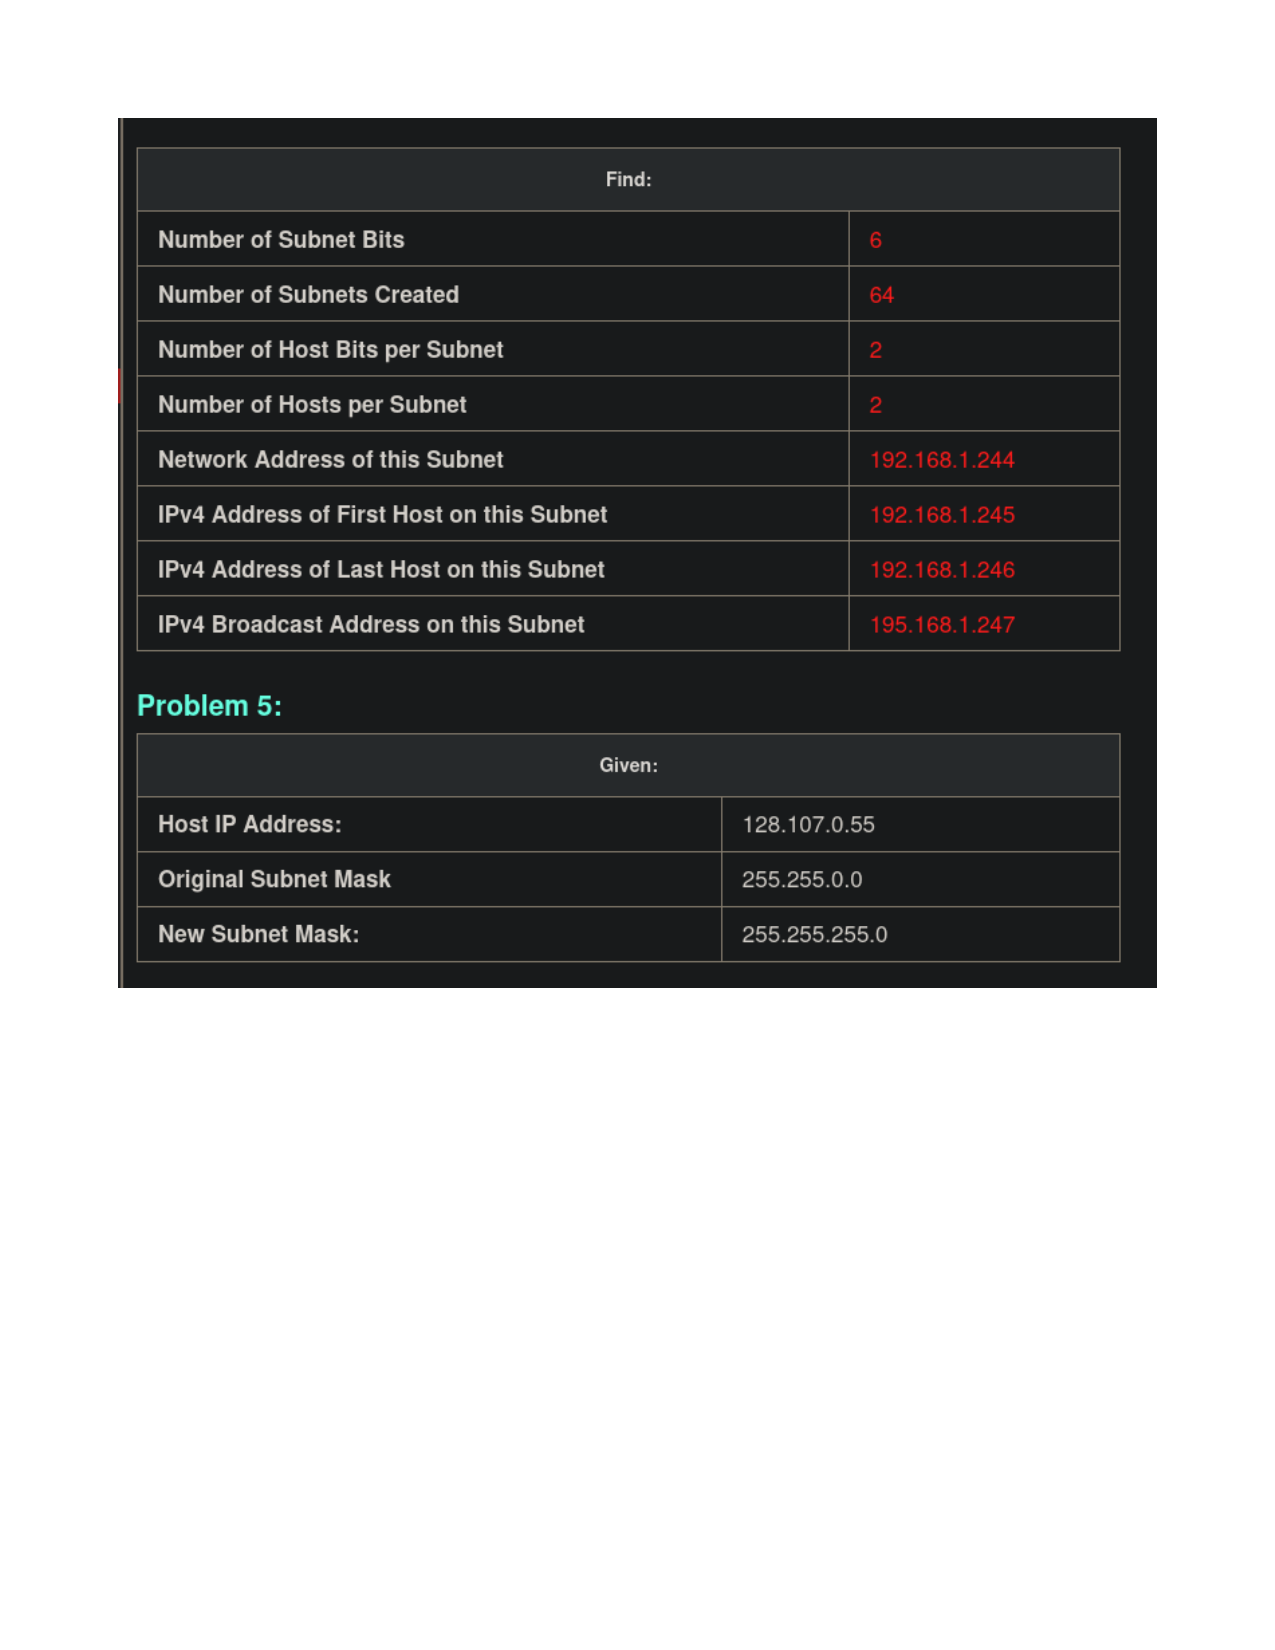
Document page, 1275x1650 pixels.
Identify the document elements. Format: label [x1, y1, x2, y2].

picture [118, 118, 1157, 988]
